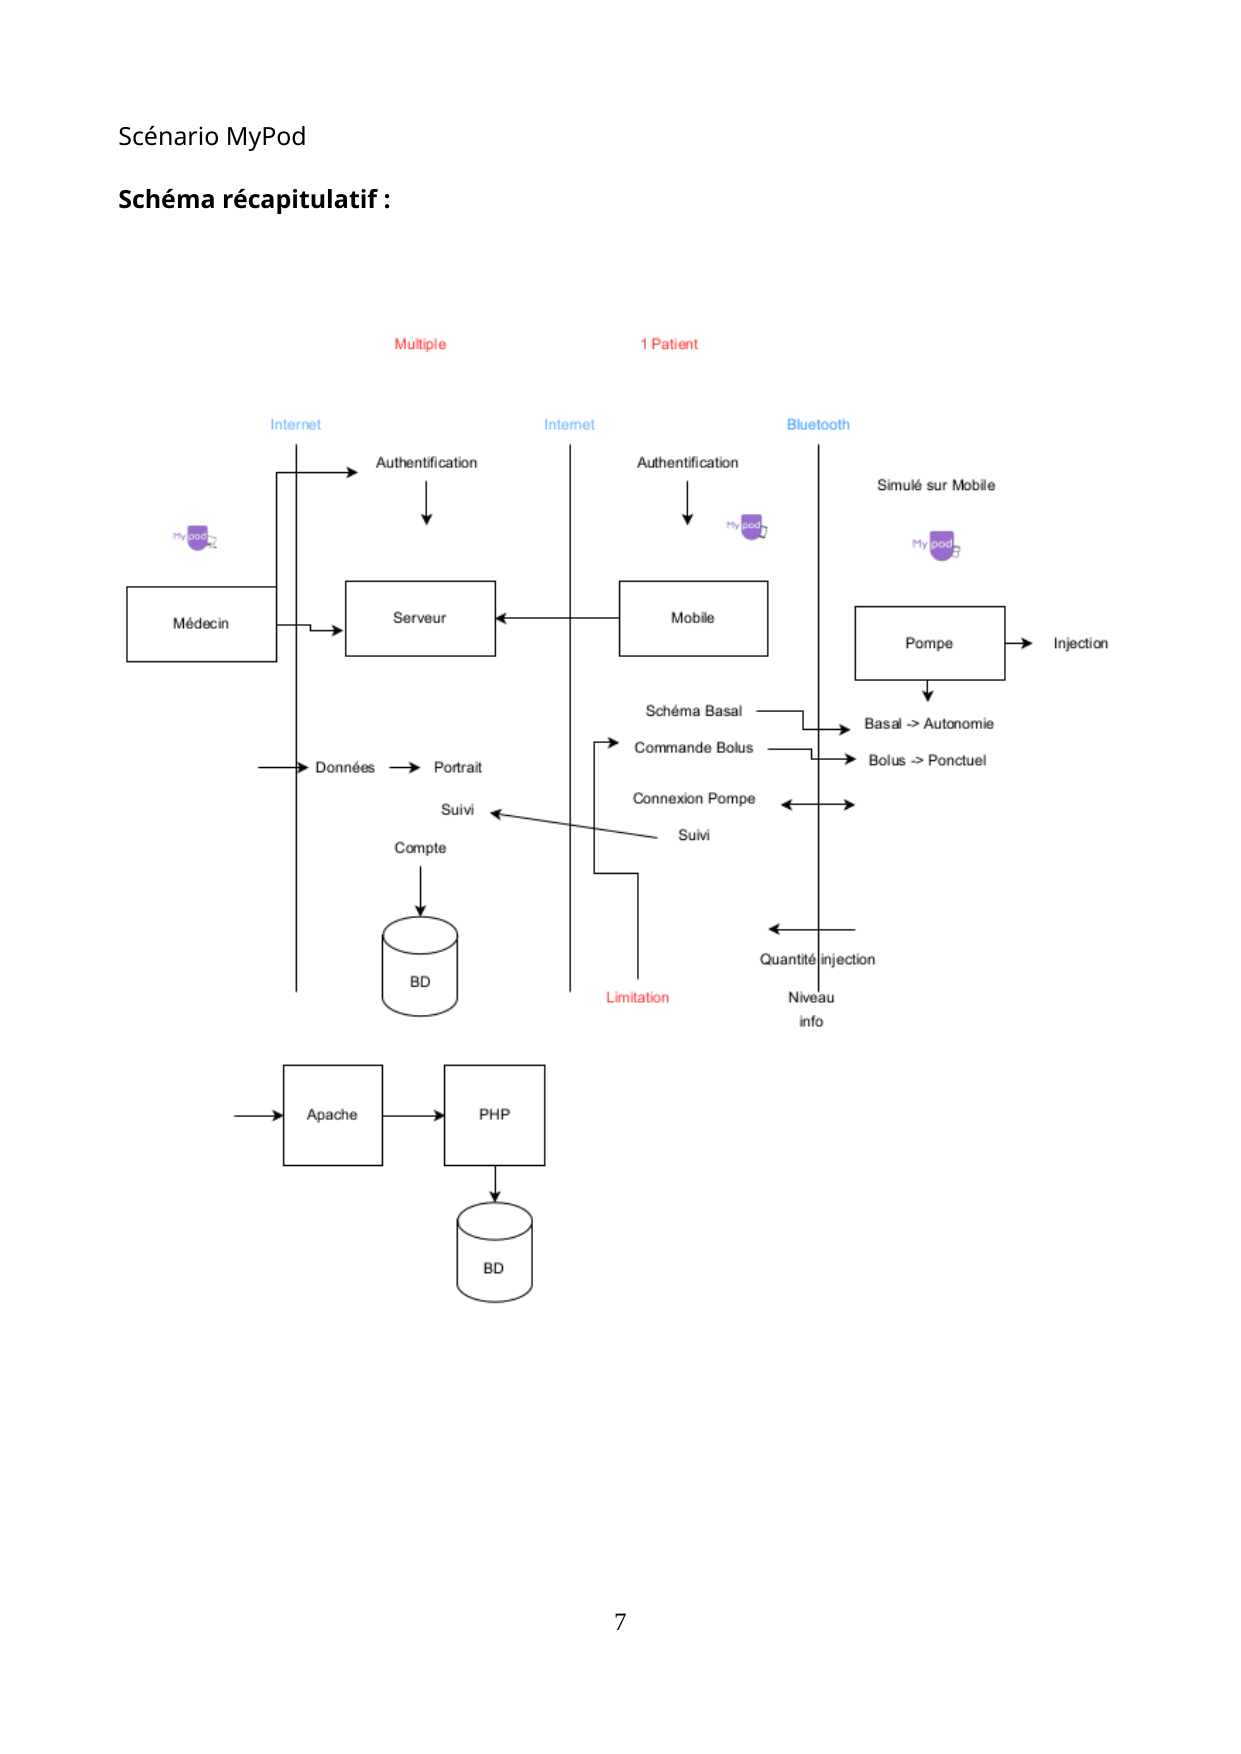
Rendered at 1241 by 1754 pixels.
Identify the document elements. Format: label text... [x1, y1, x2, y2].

picture [118, 283, 1123, 1316]
text Schéma récapitulatif : [118, 182, 1122, 216]
